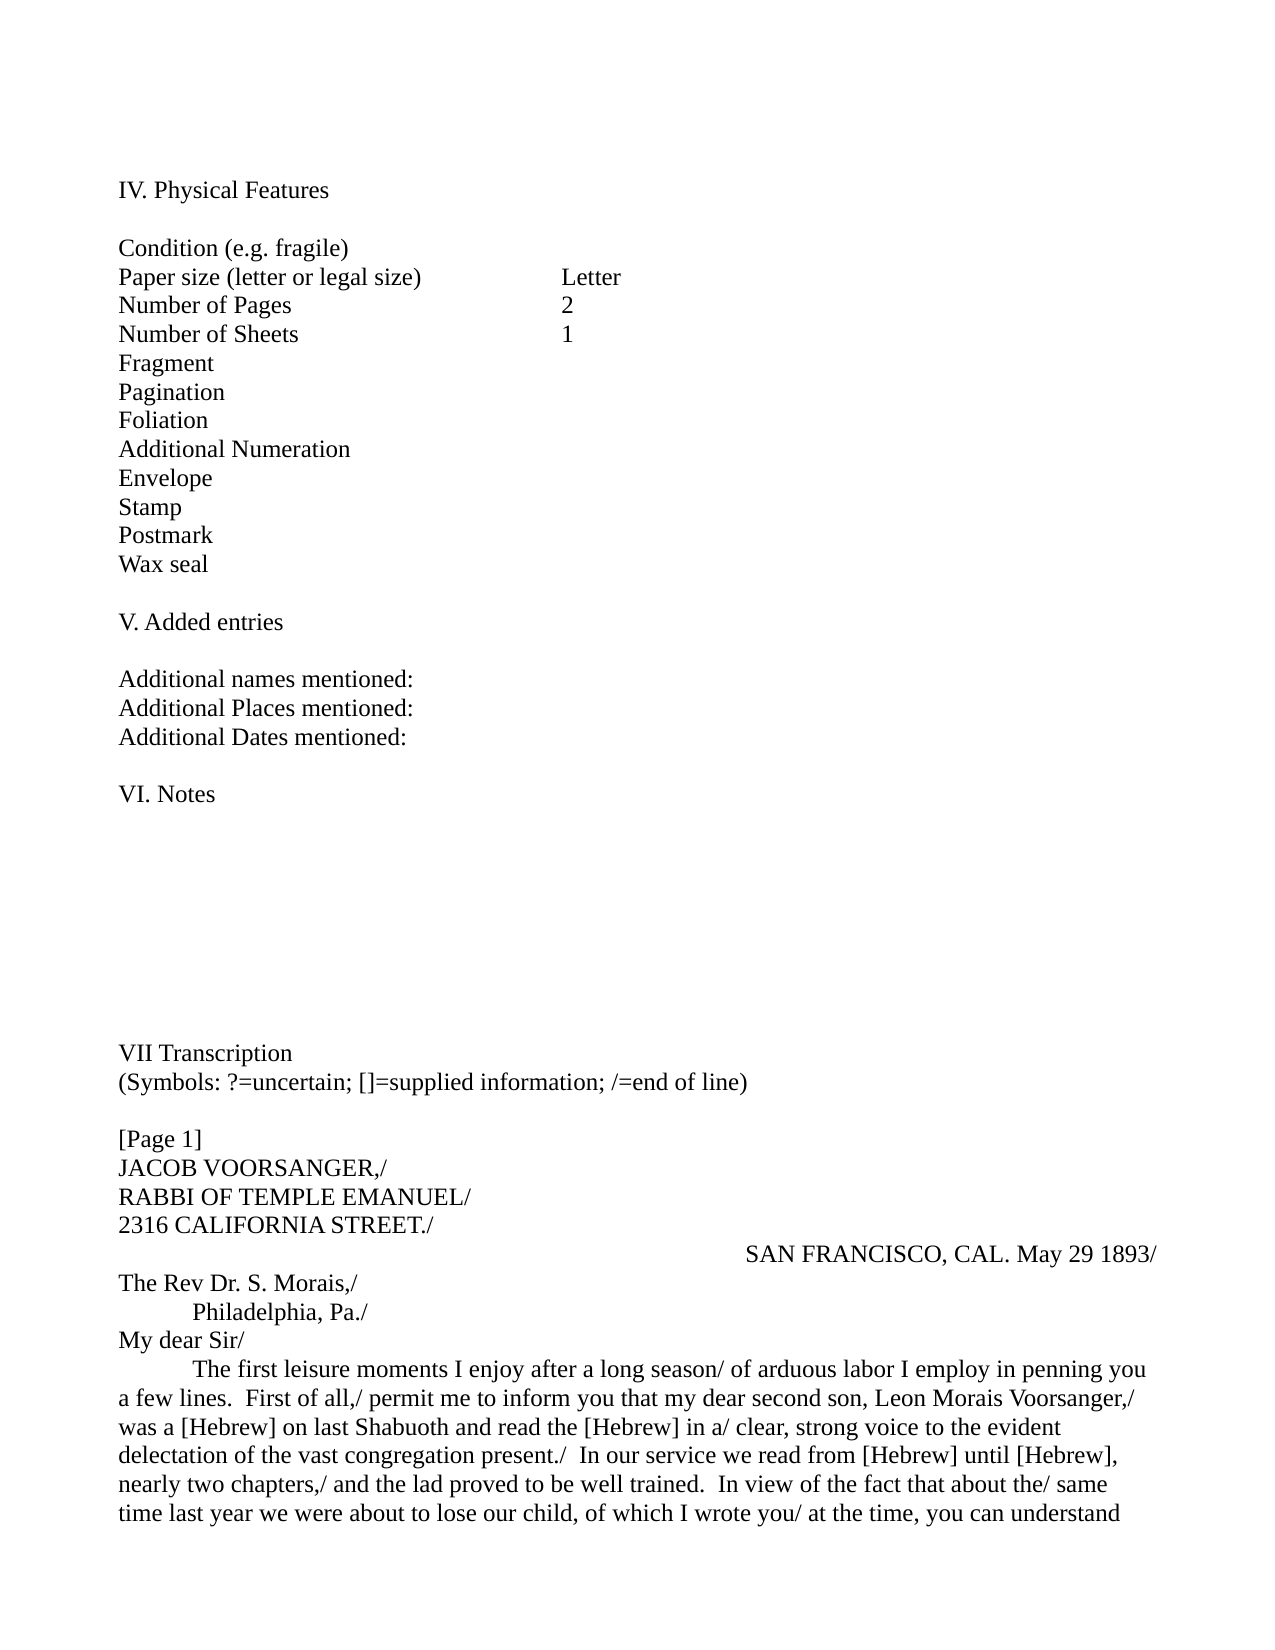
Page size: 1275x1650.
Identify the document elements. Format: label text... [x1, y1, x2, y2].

text The first leisure moments I enjoy after a long season/ of arduous labor I employ in penning you a few lines. First of all,/ permit me to inform you that my dear second son, Leon Morais Voorsanger,/ was a [Hebrew] on last Shabuoth and read the [Hebrew] in a/ clear, strong voice to the evident delectation of the vast congregation present./ In our service we read from [Hebrew] until [Hebrew], nearly two chapters,/ and the lad proved to be well trained. In view of the fact that about the/ same time last year we were about to lose our child, of which I wrote you/ at the time, you can understand [118, 1354, 1157, 1527]
text Number of Sheets 1 [118, 319, 1157, 348]
text V. Added entries [118, 607, 1157, 636]
text Additional names mentioned: [118, 664, 1157, 693]
text Wax seal [118, 549, 1157, 578]
text IV. Physical Features [118, 176, 1157, 204]
text RABBI OF TEMPLE EMANUEL/ [118, 1182, 1157, 1211]
text Stamp [118, 492, 1157, 521]
text [Page 1] [118, 1124, 1157, 1153]
text Pagination [118, 377, 1157, 406]
text My dear Sir/ [118, 1326, 1157, 1354]
text JACOB VOORSANGER,/ [118, 1153, 1157, 1182]
text Number of Pages 2 [118, 291, 1157, 319]
text SAN FRANCISCO, CAL. May 29 1893/ [118, 1239, 1157, 1268]
text Condition (e.g. fragile) [118, 233, 1157, 262]
text The Rev Dr. S. Morais,/ [118, 1268, 1157, 1297]
text Additional Places mentioned: [118, 693, 1157, 722]
text Fragment [118, 348, 1157, 377]
text Postma rk [118, 521, 1157, 549]
text Paper size (letter or legal size) Letter [118, 262, 1157, 291]
text Additional Dates mentioned: [118, 722, 1157, 751]
text Envelope [118, 463, 1157, 492]
text Additional Numeration [118, 434, 1157, 463]
text 2316 CALIFORNIA STREET./ [118, 1211, 1157, 1239]
text VII Transcription [118, 1038, 1157, 1067]
text VI. Notes [118, 779, 1157, 808]
text Foliation [118, 406, 1157, 434]
text (Symbols: ?=uncertain; []=supplied information; /=end of line) [118, 1067, 1157, 1096]
text Philadelphia, Pa./ [118, 1297, 1157, 1326]
